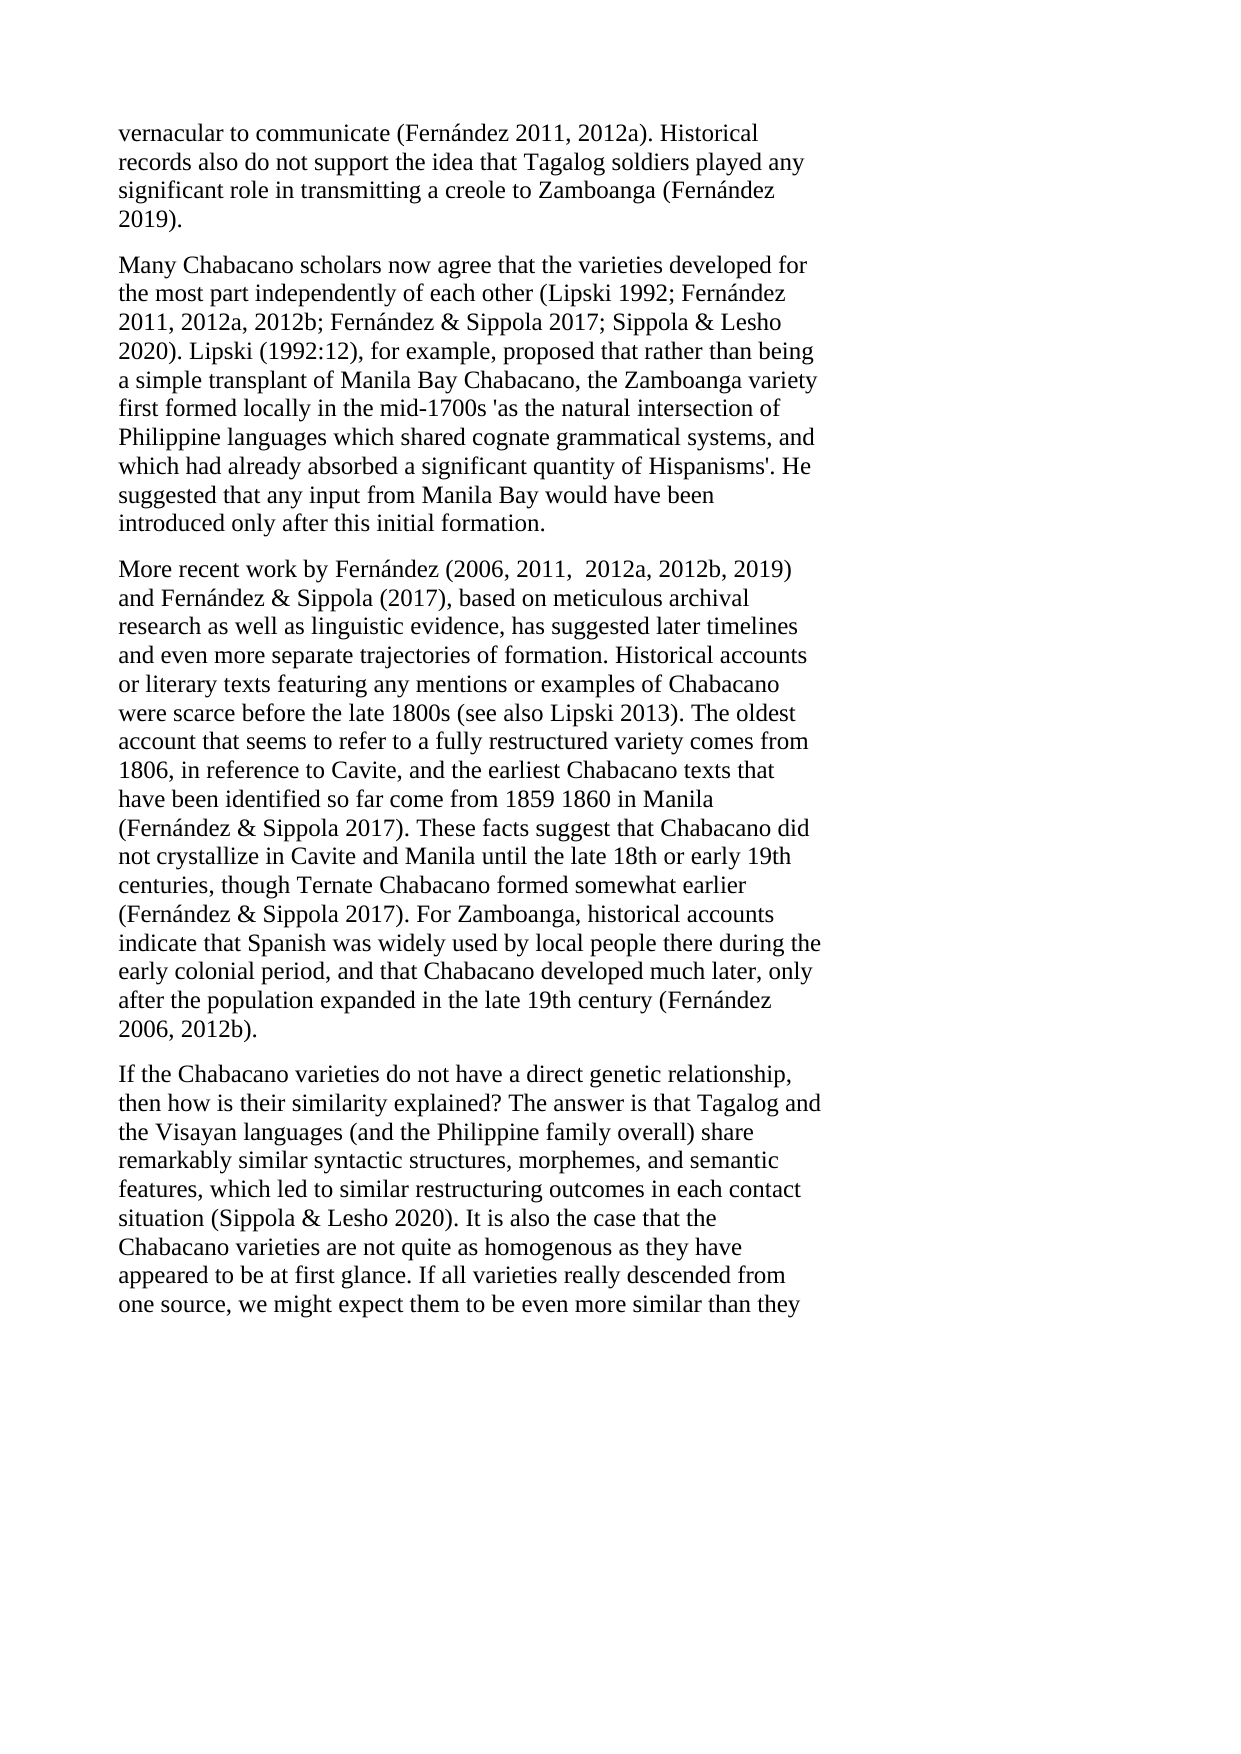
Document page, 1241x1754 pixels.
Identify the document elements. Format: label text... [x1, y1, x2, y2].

text Many Chabacano scholars now agree that the varieties developed for the most part independently of each other (Lipski 1992; Fernández 2011, 2012a, 2012b; Fernández & Sippola 2017; Sippola & Lesho 2020). Lipski (1992:12), for example, proposed that rather than being a simple transplant of Manila Bay Chabacano, the Zamboanga variety first formed locally in the mid-1700s 'as the natural intersection of Philippine languages which shared cognate grammatical systems, and which had already absorbed a significant quantity of Hispanisms'. He suggested that any input from Manila Bay would have been introduced only after this initial formation. [118, 250, 827, 537]
text More recent work by Fernández (2006, 2011, 2012a, 2012b, 2019) and Fernández & Sippola (2017), based on meticulous archival research as well as linguistic evidence, has suggested later timelines and even more separate trajectories of formation. Historical accounts or literary texts featuring any mentions or examples of Chabacano were scarce before the late 1800s (see also Lipski 2013). The oldest account that seems to refer to a fully restructured variety comes from 1806, in reference to Cavite, and the earliest Chabacano texts that have been identified so far come from 1859 1860 in Manila (Fernández & Sippola 2017). These facts suggest that Chabacano did not crystallize in Cavite and Manila until the late 18th or early 19th centuries, though Ternate Chabacano formed somewhat earlier (Fernández & Sippola 2017). For Zamboanga, historical accounts indicate that Spanish was widely used by local people there during the early colonial period, and that Chabacano developed much later, only after the population expanded in the late 19th century (Fernández 2006, 2012b). [118, 554, 827, 1043]
text If the Chabacano varieties do not have a direct genetic relationship, then how is their similarity explained? The answer is that Tagalog and the Visayan languages (and the Philippine family overall) share remarkably similar syntactic structures, morphemes, and semantic features, which led to similar restructuring outcomes in each contact situation (Sippola & Lesho 2020). It is also the case that the Chabacano varieties are not quite as homogenous as they have appeared to be at first glance. If all varieties really descended from one source, we might expect them to be even more similar than they [118, 1059, 827, 1318]
text vernacular to communicate (Fernández 2011, 2012a). Historical records also do not support the idea that Tagalog soldiers played any significant role in transmitting a creole to Zamboanga (Fernández 2019). [118, 118, 827, 233]
